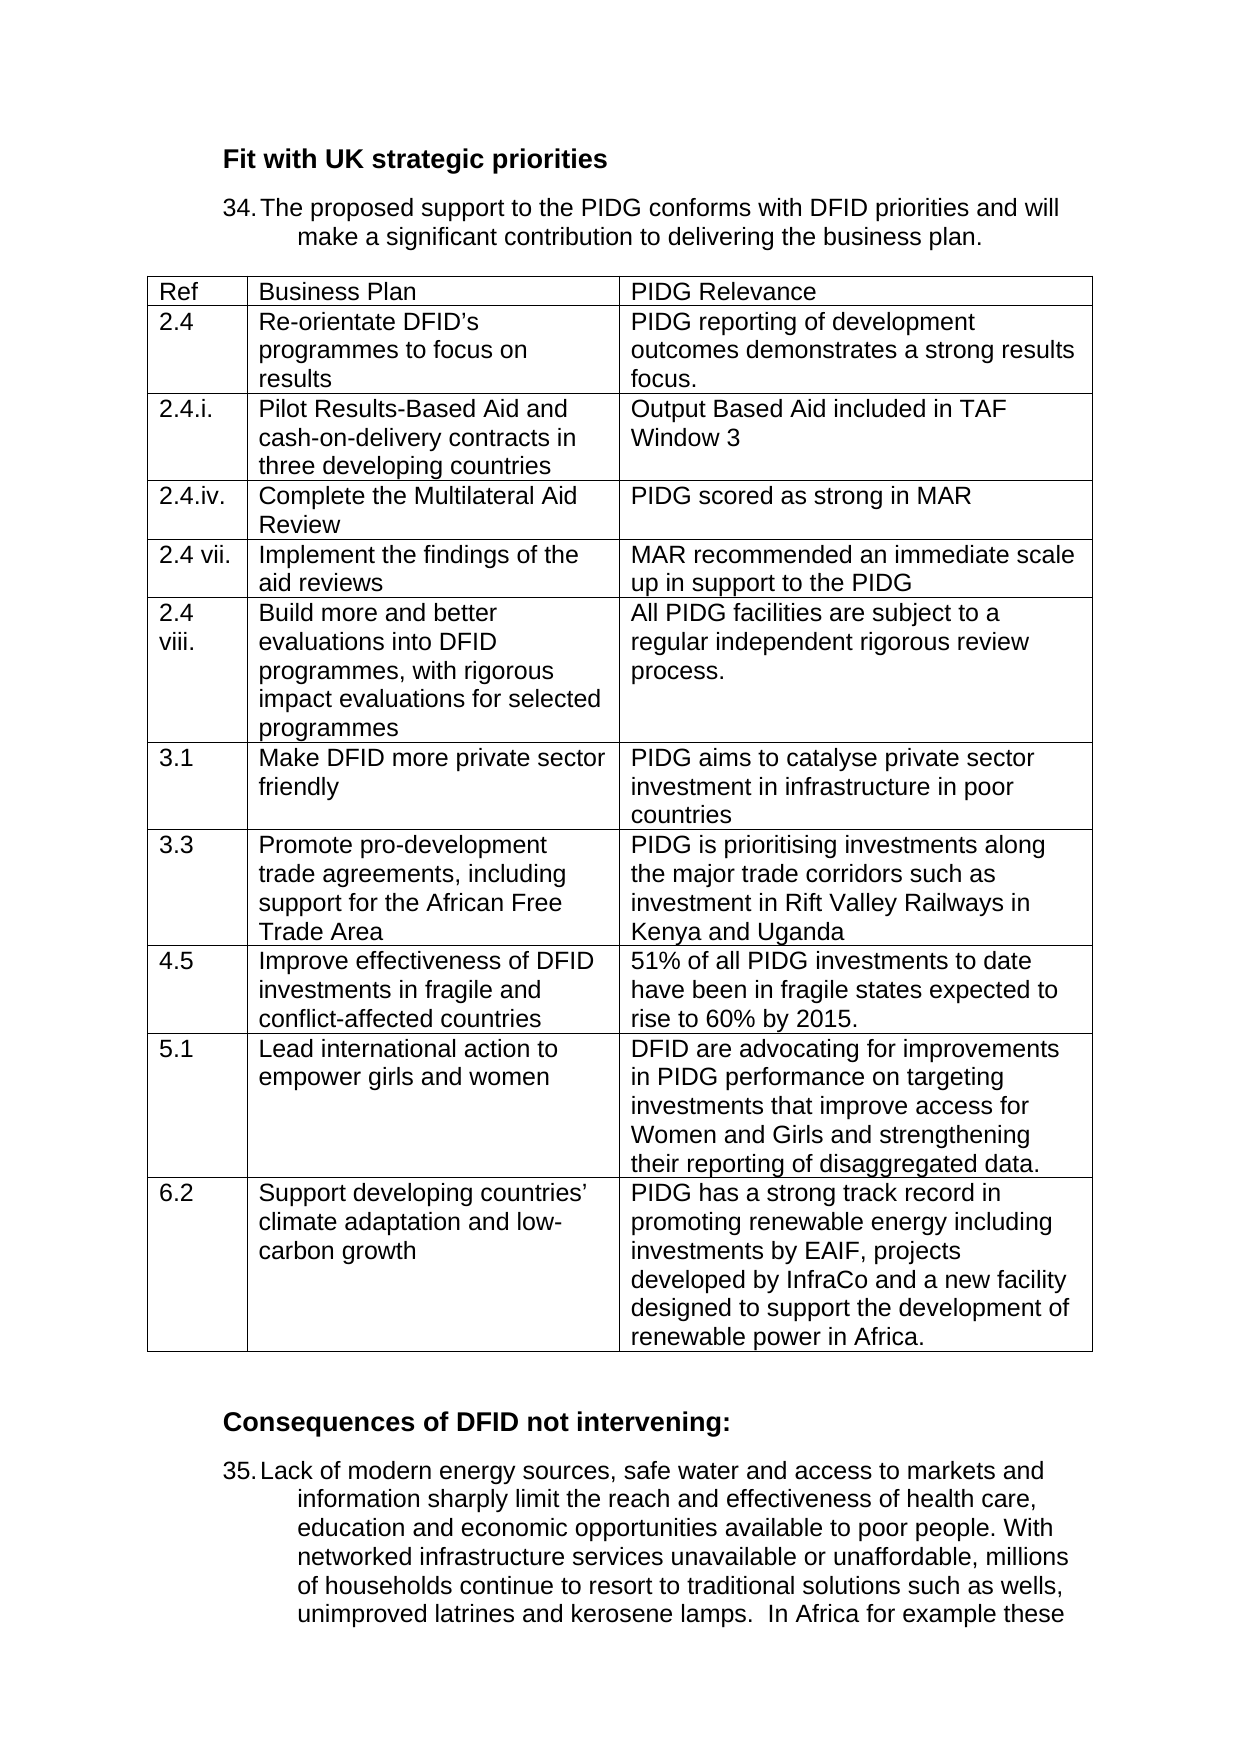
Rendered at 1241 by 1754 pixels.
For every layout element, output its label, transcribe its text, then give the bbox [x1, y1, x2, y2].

table_cell 2.4 vii. [148, 540, 247, 597]
table_header Ref [148, 277, 247, 305]
table_cell 2.4 [148, 306, 247, 393]
table_cell PIDG scored as strong in MAR [620, 481, 1092, 538]
table_cell MAR recommended an immediate scale up in support to the PIDG [620, 540, 1092, 597]
table_cell Build more and better evaluations into DFID programmes, with rigorous impact evaluations for selected programmes [248, 598, 619, 742]
table_cell Improve effectiveness of DFID investments in fragile and conflict-affected countries [248, 946, 619, 1032]
table_cell Lead international action to empower girls and women [248, 1034, 619, 1177]
table_header Business Plan [248, 277, 619, 305]
table_cell PIDG is prioritising investments along the major trade corridors such as investment in Rift Valley Railways in Kenya and Uganda [620, 830, 1092, 945]
table_cell 2.4 viii. [148, 598, 247, 742]
table_header PIDG Relevance [620, 277, 1092, 305]
subtitle Consequences of DFID not intervening: [223, 1406, 1092, 1437]
table_cell 6.2 [148, 1178, 247, 1351]
table_cell All PIDG facilities are subject to a regular independent rigorous review process. [620, 598, 1092, 742]
list The proposed support to the PIDG conforms with DFID priorities and will make a significant contribution to delivering the business plan. [222, 193, 1092, 251]
table_cell Complete the Multilateral Aid Review [248, 481, 619, 538]
table_cell 2.4.iv. [148, 481, 247, 538]
table_cell Implement the findings of the aid reviews [248, 540, 619, 597]
table_cell 5.1 [148, 1034, 247, 1177]
table_cell 4.5 [148, 946, 247, 1032]
table_cell Pilot Results-Based Aid and cash-on-delivery contracts in three developing countries [248, 394, 619, 480]
table_cell PIDG reporting of development outcomes demonstrates a strong results focus. [620, 306, 1092, 393]
table_cell Make DFID more private sector friendly [248, 743, 619, 829]
table_cell Support developing countries’ climate adaptation and low-carbon growth [248, 1178, 619, 1351]
table_cell 3.1 [148, 743, 247, 829]
subtitle Fit with UK strategic priorities [223, 143, 1092, 174]
table_cell PIDG has a strong track record in promoting renewable energy including investments by EAIF, projects developed by InfraCo and a new facility designed to support the development of renewable power in Africa. [620, 1178, 1092, 1351]
table_cell DFID are advocating for improvements in PIDG performance on targeting investments that improve access for Women and Girls and strengthening their reporting of disaggregated data. [620, 1034, 1092, 1177]
table_cell PIDG aims to catalyse private sector investment in infrastructure in poor countries [620, 743, 1092, 829]
table_cell 51% of all PIDG investments to date have been in fragile states expected to rise to 60% by 2015. [620, 946, 1092, 1032]
list Lack of modern energy sources, safe water and access to markets and information sharply limit the reach and effectiveness of health care, education and economic opportunities available to poor people. With networked infrastructure services unavailable or unaffordable, millions of households continue to resort to traditional solutions such as wells, unimproved latrines and kerosene lamps. In Africa for example these [222, 1456, 1092, 1628]
table_cell 3.3 [148, 830, 247, 945]
table_cell Promote pro-development trade agreements, including support for the African Free Trade Area [248, 830, 619, 945]
table_cell 2.4.i. [148, 394, 247, 480]
table_cell Re-orientate DFID’s programmes to focus on results [248, 306, 619, 393]
table_cell Output Based Aid included in TAF Window 3 [620, 394, 1092, 480]
